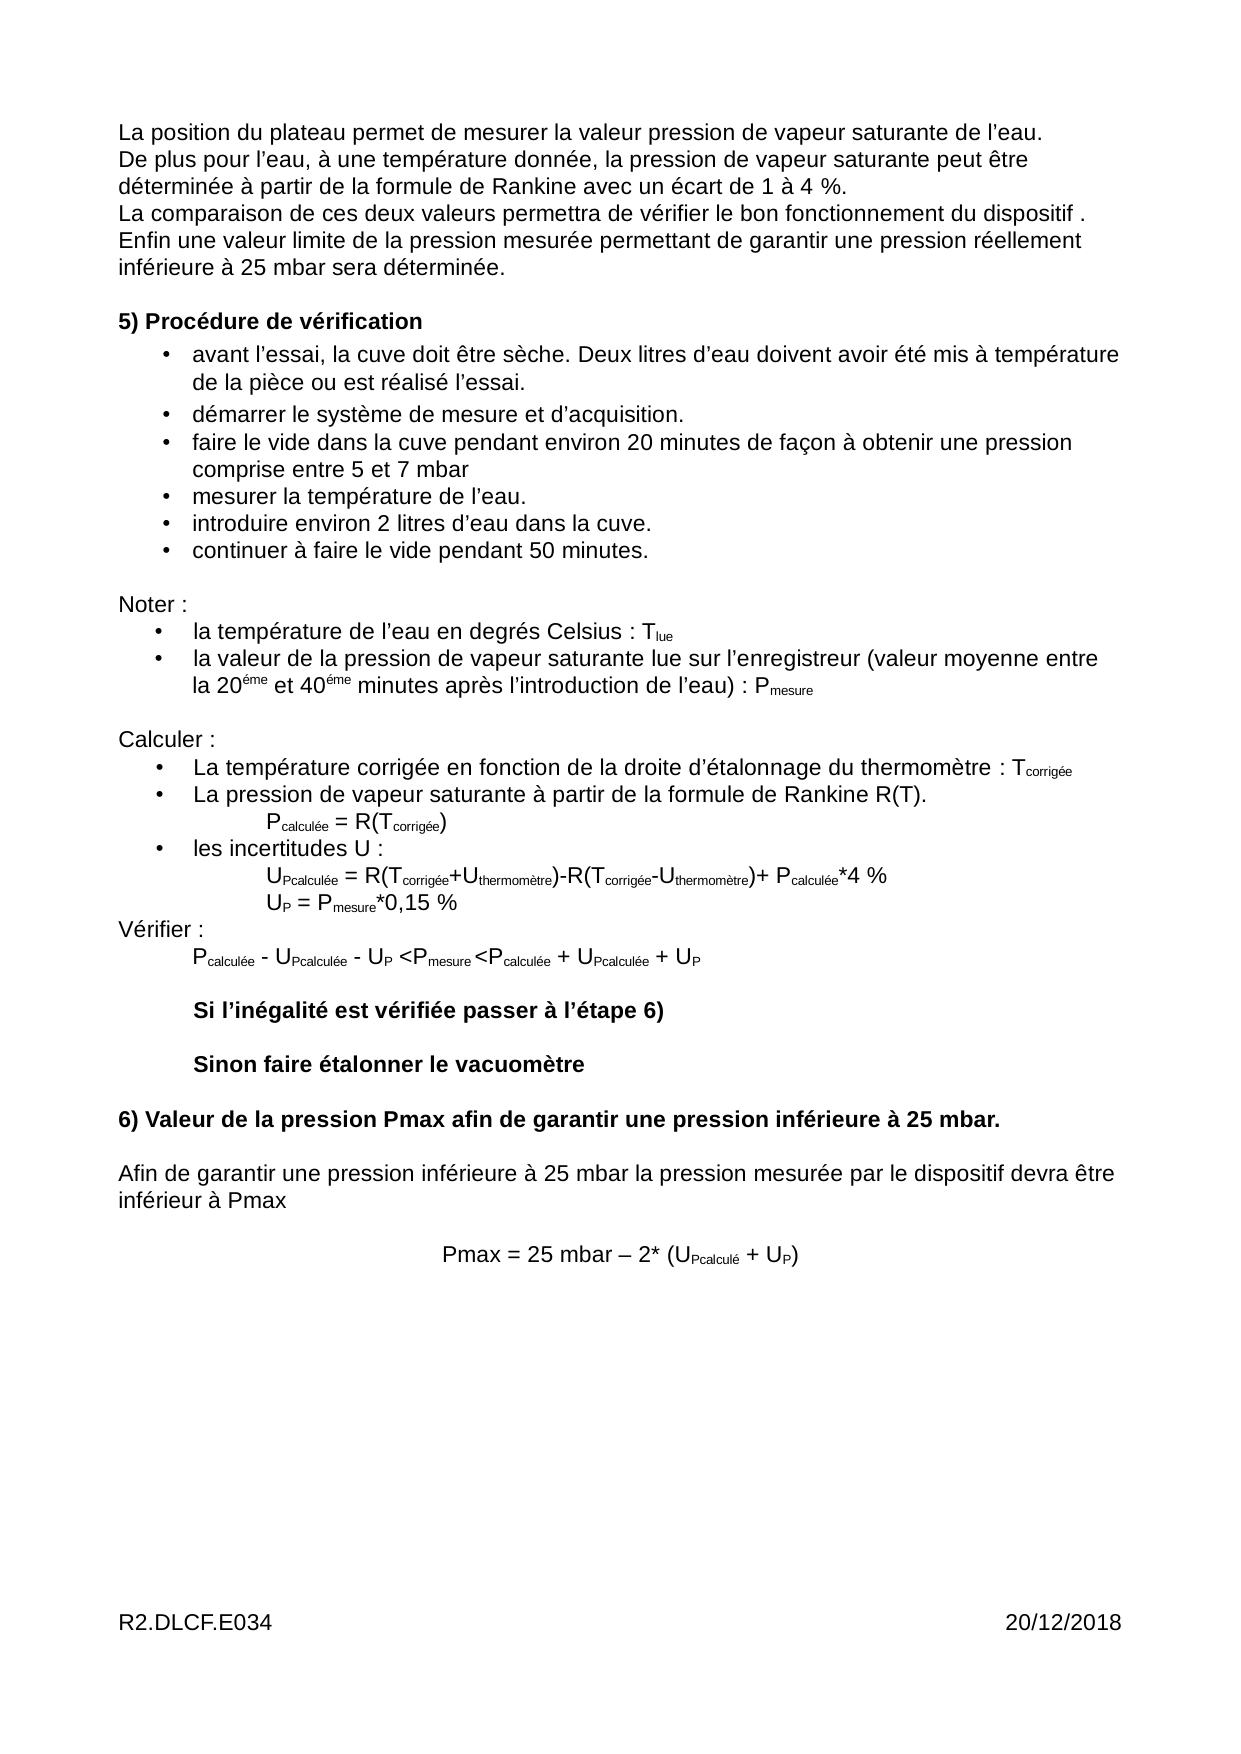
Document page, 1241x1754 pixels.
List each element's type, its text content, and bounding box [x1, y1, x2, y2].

list continuer à faire le vide pendant 50 minutes. [162, 536, 1122, 563]
text Pcalculée - UPcalculée - UP <Pmesure <Pcalculée + UPcalculée + UP [118, 942, 1122, 969]
text UP = Pmesure*0,15 % [118, 888, 1122, 915]
text 5) Procédure de vérification [118, 308, 1122, 335]
list faire le vide dans la cuve pendant environ 20 minutes de façon à obtenir une pression comprise entre 5 et 7 mbar [162, 428, 1122, 482]
list La température corrigée en fonction de la droite d’étalonnage du thermomètre : Tcorrigée [156, 753, 1122, 780]
list mesurer la température de l’eau. [162, 482, 1122, 509]
list introduire environ 2 litres d’eau dans la cuve. [162, 509, 1122, 536]
list la température de l’eau en degrés Celsius : Tlue [154, 617, 1122, 644]
text Vérifier : [118, 915, 1122, 942]
text Afin de garantir une pression inférieure à 25 mbar la pression mesurée par le dispositif devra être inférieur à Pmax [118, 1159, 1122, 1213]
text Pmax = 25 mbar – 2* (UPcalculé + UP) [118, 1240, 1122, 1267]
text 6) Valeur de la pression Pmax afin de garantir une pression inférieure à 25 mbar. [118, 1105, 1122, 1132]
text La comparaison de ces deux valeurs permettra de vérifier le bon fonctionnement du dispositif . Enfin une valeur limite de la pression mesurée permettant de garantir une pression réellement inférieure à 25 mbar sera déterminée. [118, 199, 1122, 281]
list avant l’essai, la cuve doit être sèche. Deux litres d’eau doivent avoir été mis à température de la pièce ou est réalisé l’essai. [162, 341, 1122, 395]
text Noter : [118, 590, 1122, 617]
list démarrer le système de mesure et d’acquisition. [162, 401, 1122, 428]
text UPcalculée = R(Tcorrigée+Uthermomètre)-R(Tcorrigée-Uthermomètre)+ Pcalculée*4 % [118, 861, 1122, 888]
text Calculer : [118, 726, 1122, 753]
list Si l’inégalité est vérifiée passer à l’étape 6) [156, 997, 1122, 1024]
list La pression de vapeur saturante à partir de la formule de Rankine R(T). [156, 780, 1122, 807]
text La position du plateau permet de mesurer la valeur pression de vapeur saturante de l’eau. [118, 118, 1122, 145]
list les incertitudes U : [156, 834, 1122, 861]
list Sinon faire étalonner le vacuomètre [156, 1051, 1122, 1078]
list la valeur de la pression de vapeur saturante lue sur l’enregistreur (valeur moyenne entre la 20éme et 40éme minutes après l’introduction de l’eau) : Pmesure [154, 644, 1122, 699]
text Pcalculée = R(Tcorrigée) [118, 807, 1122, 834]
text De plus pour l’eau, à une température donnée, la pression de vapeur saturante peut être déterminée à partir de la formule de Rankine avec un écart de 1 à 4 %. [118, 145, 1122, 199]
